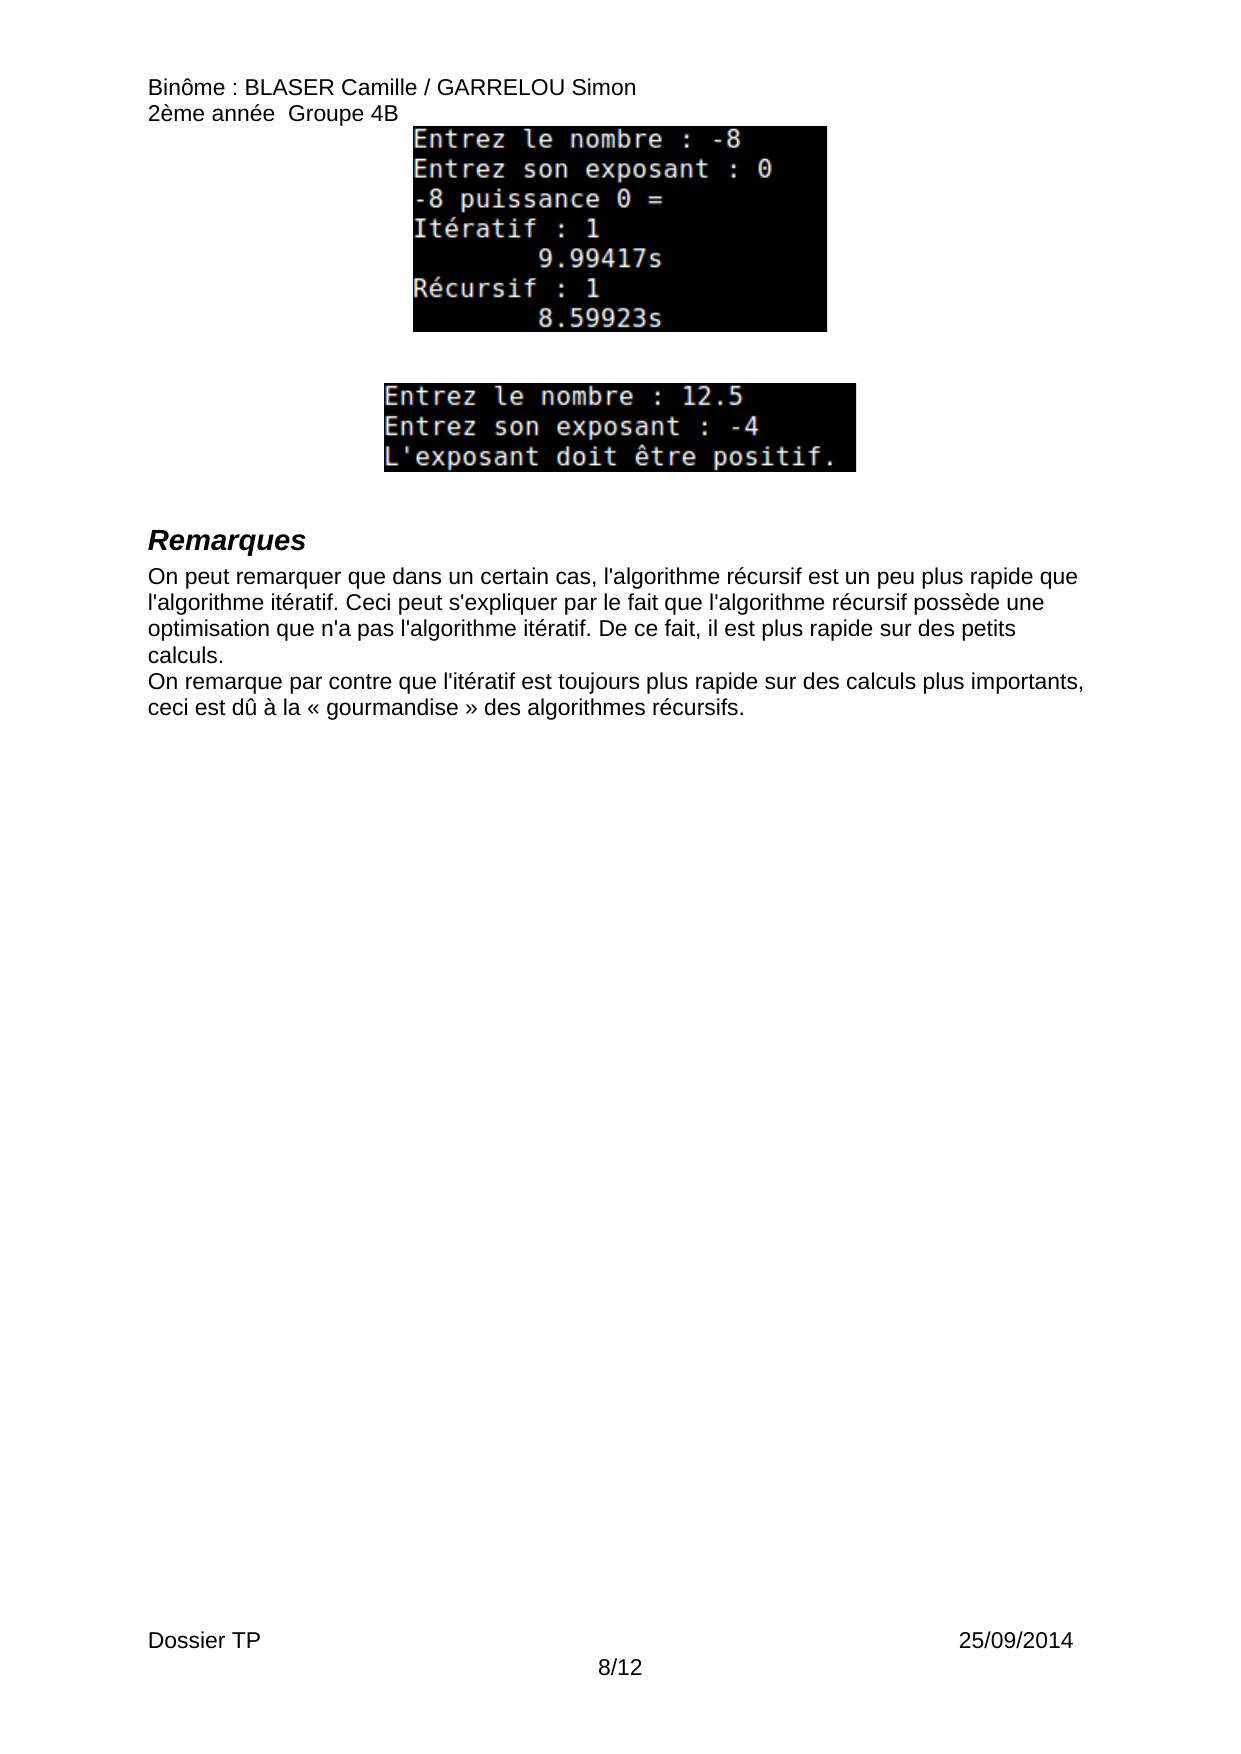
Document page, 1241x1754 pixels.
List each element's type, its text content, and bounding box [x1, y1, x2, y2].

picture [384, 383, 857, 472]
text On remarque par contre que l'itératif est toujours plus rapide sur des calculs plus importants, ceci est dû à la « gourmandise » des algorithmes récursifs. [148, 668, 1093, 721]
text On peut remarquer que dans un certain cas, l'algorithme récursif est un peu plus rapide que l'algorithme itératif. Ceci peut s'expliquer par le fait que l'algorithme récursif possède une optimisation que n'a pas l'algorithme itératif. De ce fait, il est plus rapide sur des petits calculs. [148, 563, 1093, 668]
picture [413, 126, 828, 332]
subtitle Remarques [148, 523, 1093, 556]
